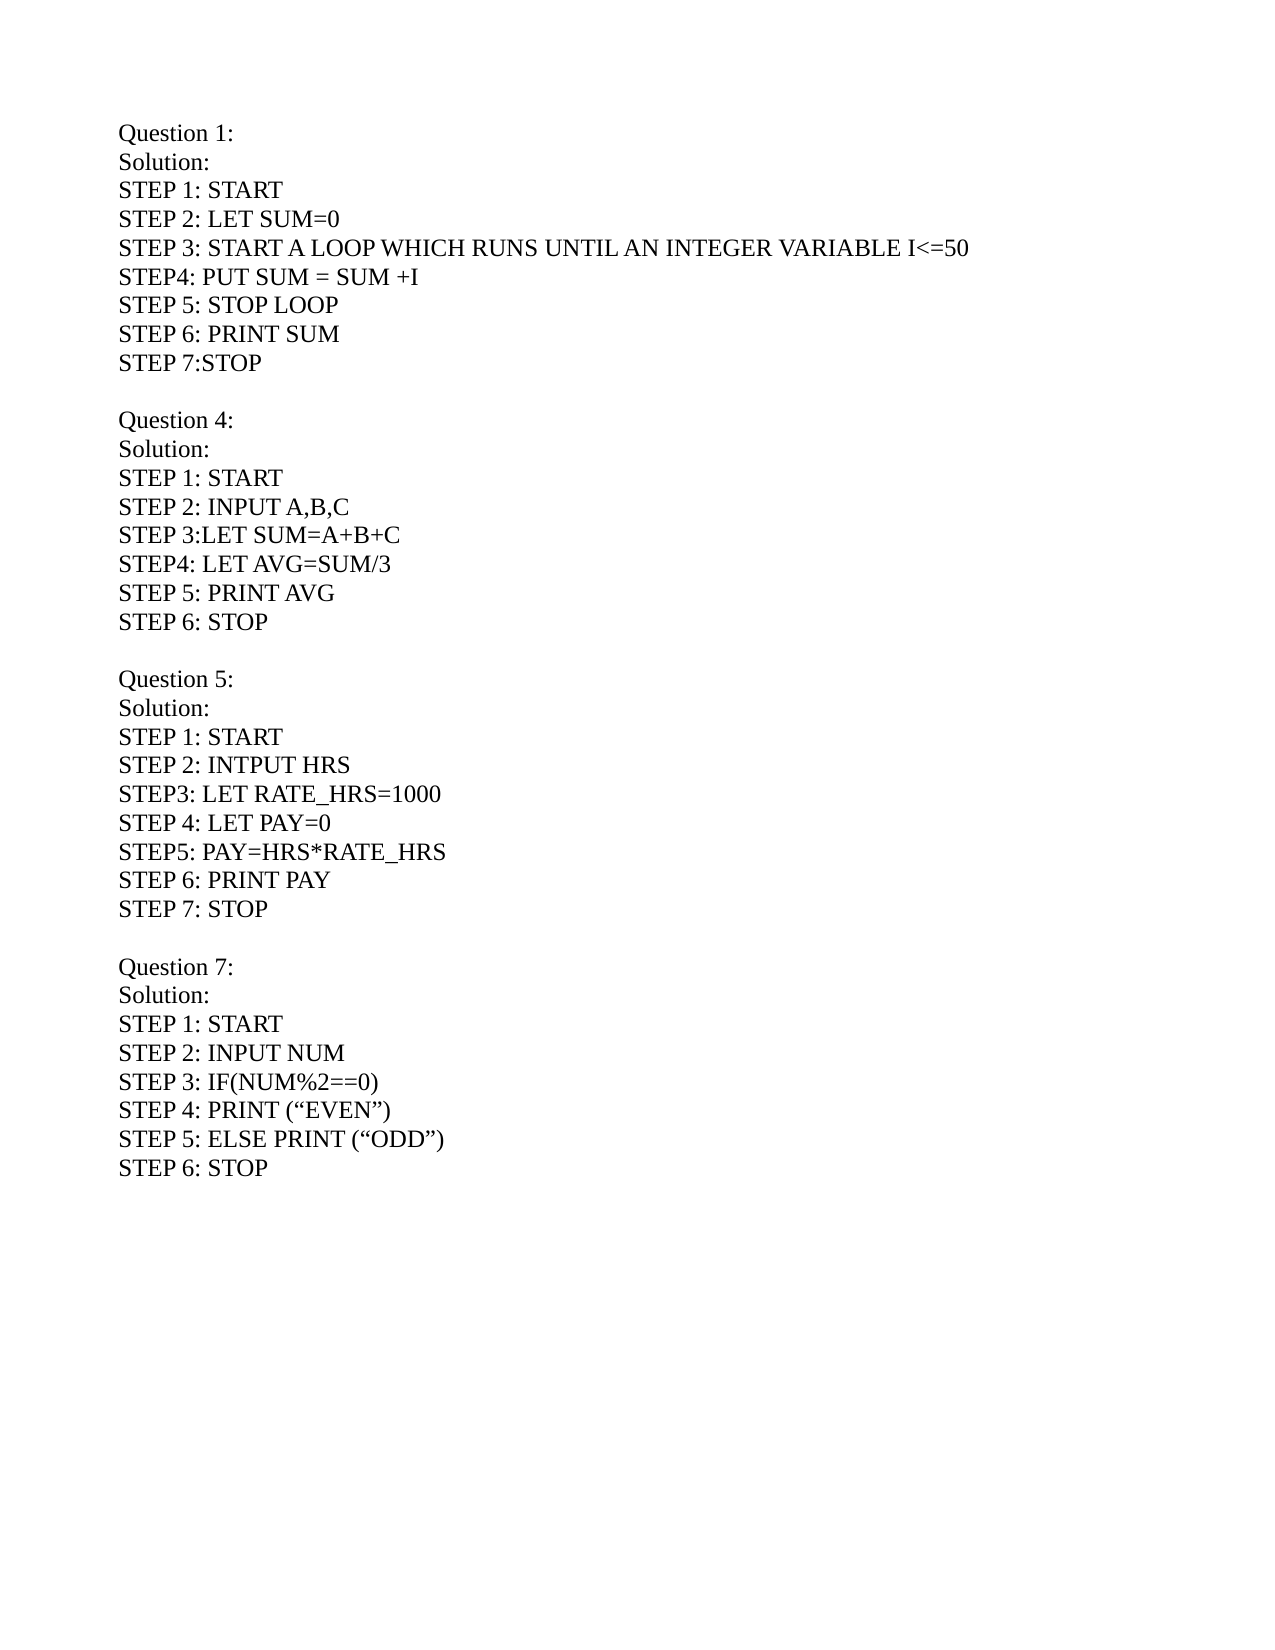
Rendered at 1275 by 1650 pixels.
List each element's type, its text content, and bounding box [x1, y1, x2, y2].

text STEP 2: INPUT NUM [118, 1038, 1157, 1067]
text STEP 7: STOP [118, 894, 1157, 923]
text Question 1: [118, 118, 1157, 147]
text STEP 3: START A LOOP WHICH RUNS UNTIL AN INTEGER VARIABLE I<=50 [118, 233, 1157, 262]
text STEP 1: START [118, 1009, 1157, 1038]
text STEP 2: INPUT A,B,C [118, 492, 1157, 521]
text STEP 1: START [118, 463, 1157, 492]
text STEP 3: IF(NUM%2==0) [118, 1067, 1157, 1096]
text STEP 5: PRINT AVG [118, 578, 1157, 607]
text STEP3: LET RATE_HRS=1000 [118, 779, 1157, 808]
text STEP 6: PRINT SUM [118, 319, 1157, 348]
text STEP4: PUT SUM = SUM +I [118, 262, 1157, 291]
text STEP 6: STOP [118, 1153, 1157, 1182]
text Solution: [118, 693, 1157, 722]
text Question 5: [118, 664, 1157, 693]
text STEP 2: INTPUT HRS [118, 751, 1157, 779]
text STEP 1: START [118, 176, 1157, 204]
text STEP4: LET AVG=SUM/3 [118, 549, 1157, 578]
text STEP 4: PRINT (“EVEN”) [118, 1096, 1157, 1124]
text STEP 4: LET PAY=0 [118, 808, 1157, 837]
text STEP 5: STOP LOOP [118, 291, 1157, 319]
text Solution: [118, 147, 1157, 176]
text STEP 1: START [118, 722, 1157, 751]
text STEP 5: ELSE PRINT (“ODD”) [118, 1124, 1157, 1153]
text Question 4: [118, 406, 1157, 434]
text STEP 6: STOP [118, 607, 1157, 636]
text STEP 6: PRINT PAY [118, 866, 1157, 894]
text Question 7: [118, 952, 1157, 981]
text STEP 3:LET SUM=A+B+C [118, 521, 1157, 549]
text STEP 2: LET SUM=0 [118, 204, 1157, 233]
text STEP5: PAY=HRS*RATE_HRS [118, 837, 1157, 866]
text Solution: [118, 981, 1157, 1009]
text Solution: [118, 434, 1157, 463]
text STEP 7:STOP [118, 348, 1157, 377]
